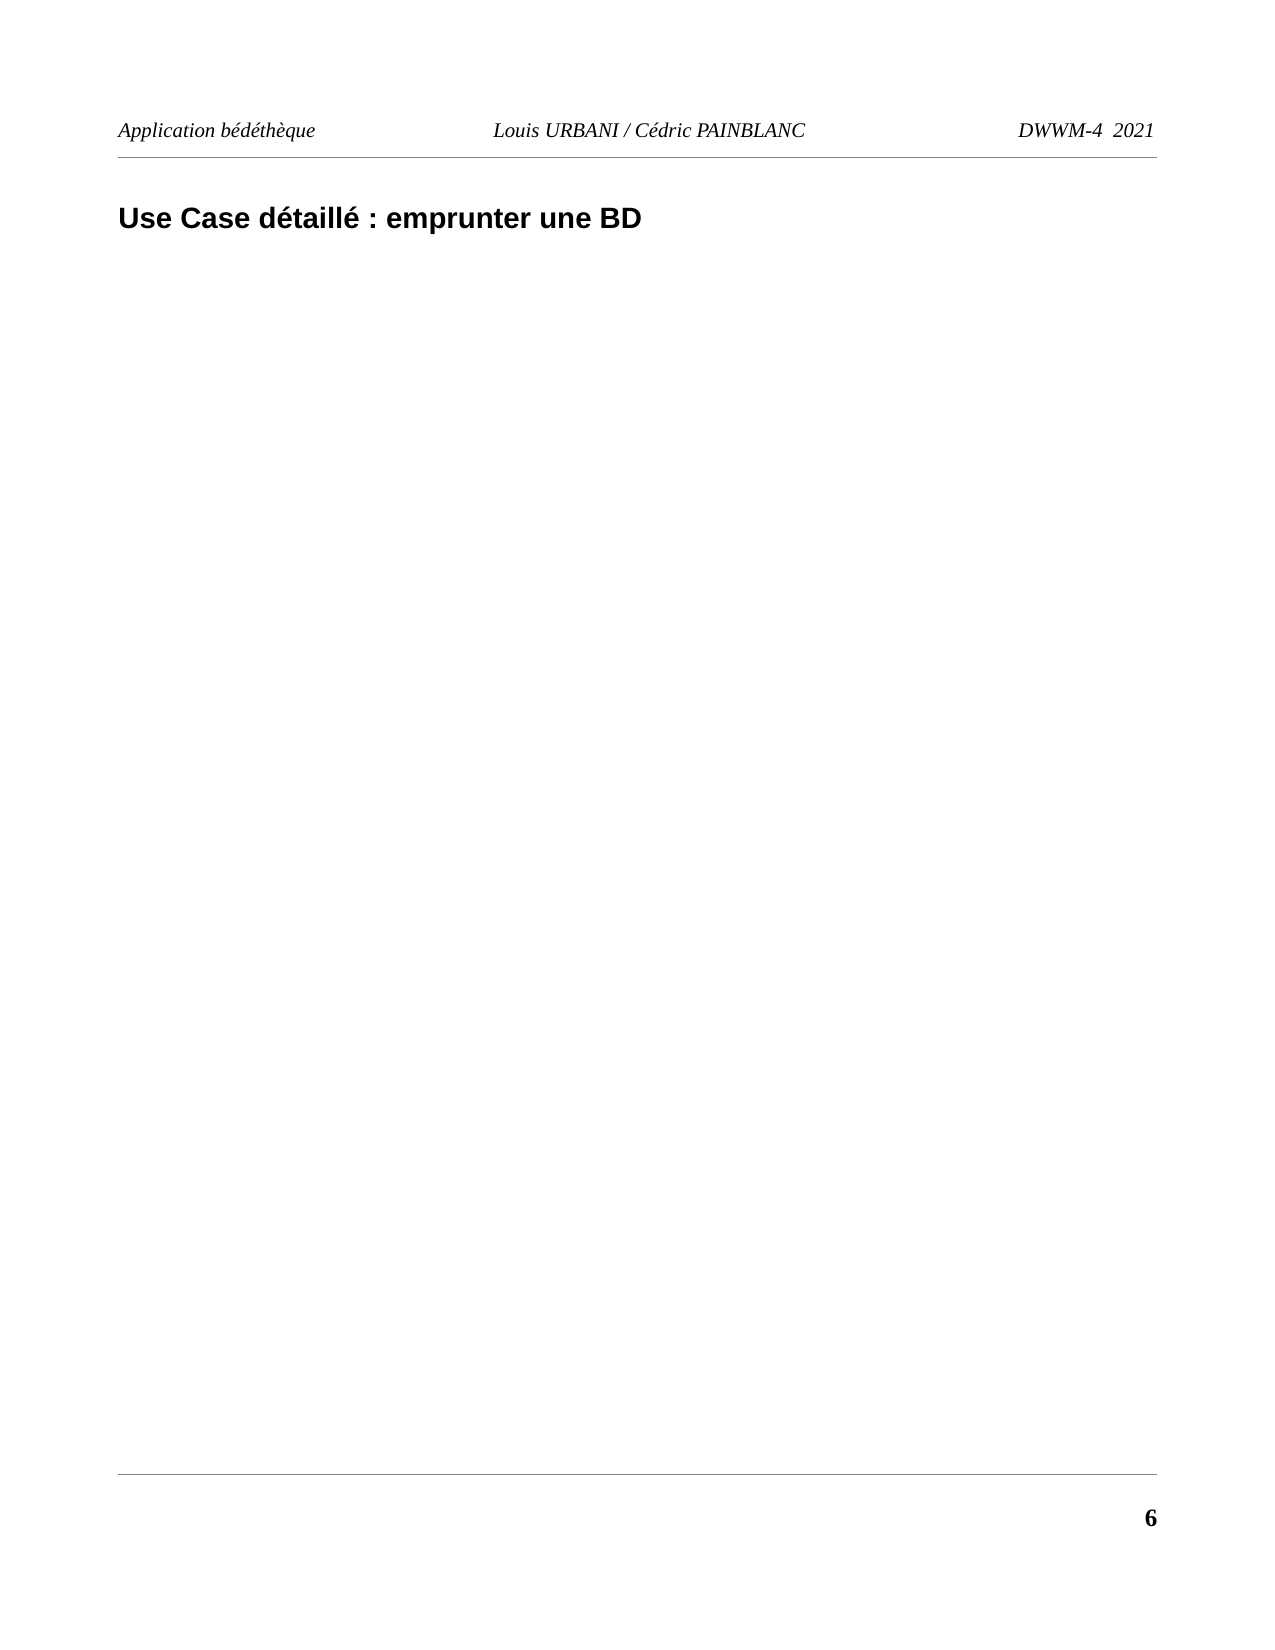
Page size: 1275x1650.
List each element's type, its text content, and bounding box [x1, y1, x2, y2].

subtitle Use Case détaillé : emprunter une BD [118, 201, 1157, 235]
